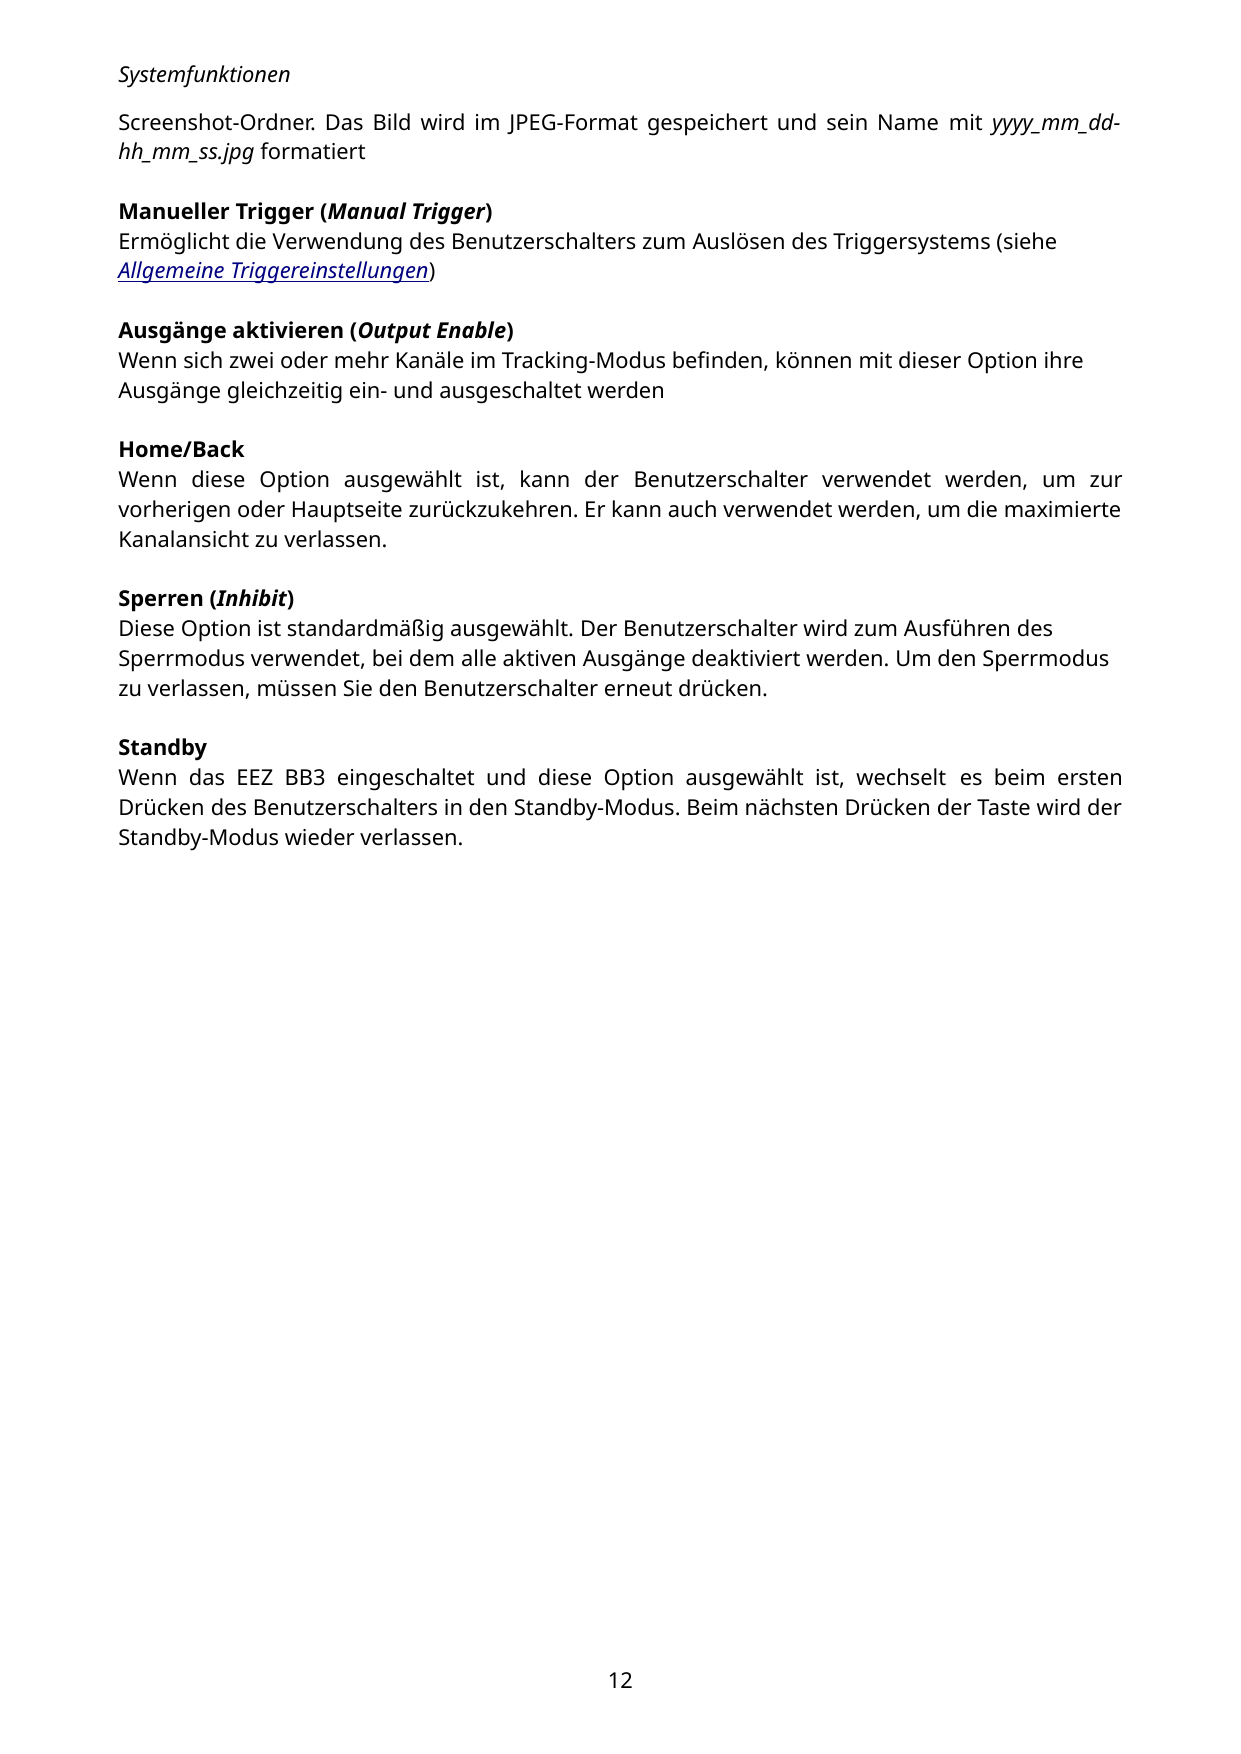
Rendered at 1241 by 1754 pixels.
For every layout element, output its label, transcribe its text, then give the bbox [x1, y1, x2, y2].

table_cell Screenshot-Ordner. Das Bild wird im JPEG-Format gespeichert und sein Name mit yyyy_mm_dd-hh_mm_ss.jpg formatiert Manueller Trigger (Manual Trigger) Ermöglicht die Verwendung des Benutzerschalters zum Auslösen des Triggersystems (siehe Allgemeine Triggereinstellungen) Ausgänge aktivieren (Output Enable) Wenn sich zwei oder mehr Kanäle im Tracking-Modus befinden, können mit dieser Option ihre Ausgänge gleichzeitig ein- und ausgeschaltet werden Home/Back Wenn diese Option ausgewählt ist, kann der Benutzerschalter verwendet werden, um zur vorherigen oder Hauptseite zurückzukehren. Er kann auch verwendet werden, um die maximierte Kanalansicht zu verlassen. Sperren (Inhibit) Diese Option ist standardmäßig ausgewählt. Der Benutzerschalter wird zum Ausführen des Sperrmodus verwendet, bei dem alle aktiven Ausgänge deaktiviert werden. Um den Sperrmodus zu verlassen, müssen Sie den Benutzerschalter erneut drücken. Standby Wenn das EEZ BB3 eingeschaltet und diese Option ausgewählt ist, wechselt es beim ersten Drücken des Benutzerschalters in den Standby-Modus. Beim nächsten Drücken der Taste wird der Standby-Modus wieder verlassen. [118, 107, 1123, 851]
